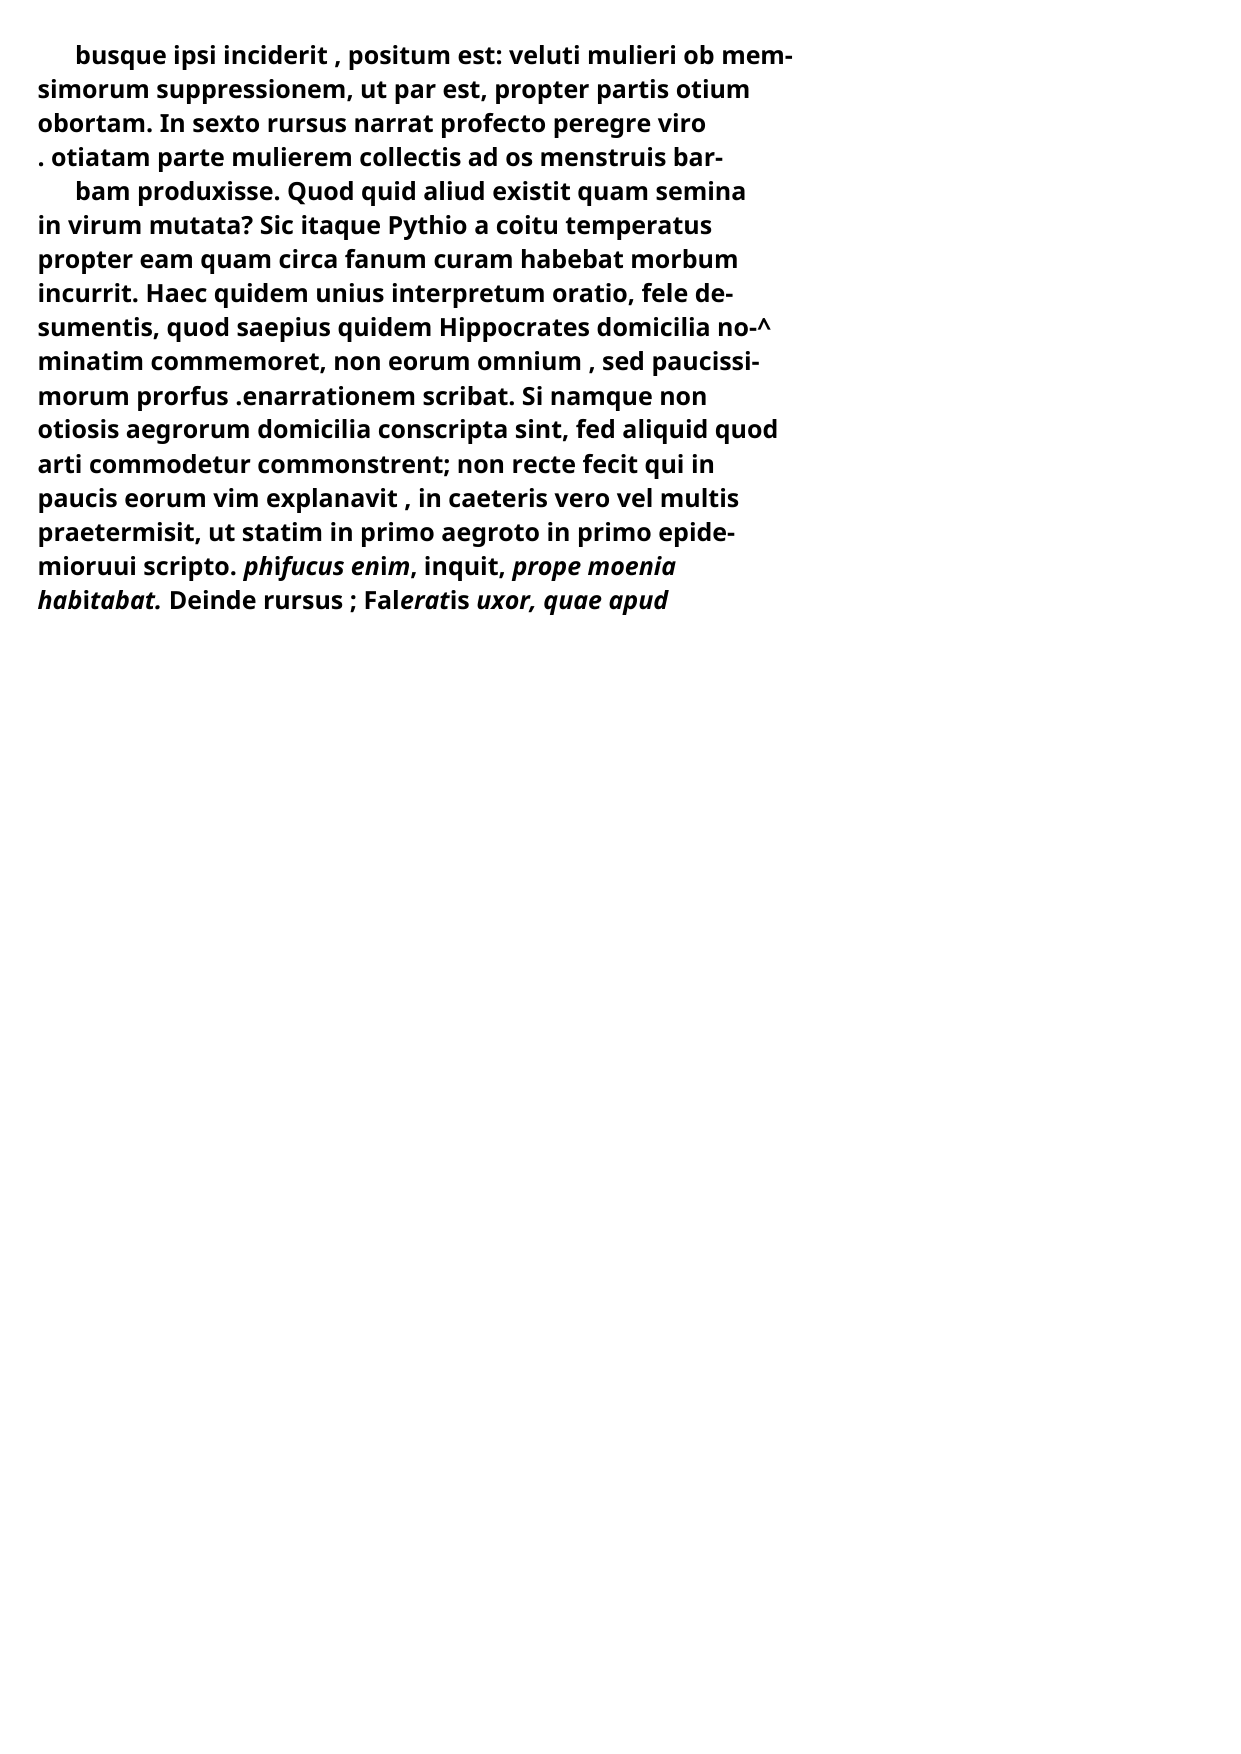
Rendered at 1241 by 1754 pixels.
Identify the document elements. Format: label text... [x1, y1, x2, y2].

text bam produxisse. Quod quid aliud existit quam semina in virum mutata? Sic itaque Pythio a coitu temperatus propter eam quam circa fanum curam habebat morbum incurrit. Haec quidem unius interpretum oratio, fele de- sumentis, quod saepius quidem Hippocrates domicilia no-^ minatim commemoret, non eorum omnium , sed paucissi- morum prorfus .enarrationem scribat. Si namque non otiosis aegrorum domicilia conscripta sint, fed aliquid quod arti commodetur commonstrent; non recte fecit qui in paucis eorum vim explanavit , in caeteris vero vel multis praetermisit, ut statim in primo aegroto in primo epide- mioruui scripto. phifucus enim, inquit, prope moenia habitabat. Deinde rursus ; Faleratis uxor, quae apud [37, 174, 1203, 617]
text busque ipsi inciderit , positum est: veluti mulieri ob mem- simorum suppressionem, ut par est, propter partis otium obortam. In sexto rursus narrat profecto peregre viro . otiatam parte mulierem collectis ad os menstruis bar- [37, 37, 1203, 174]
